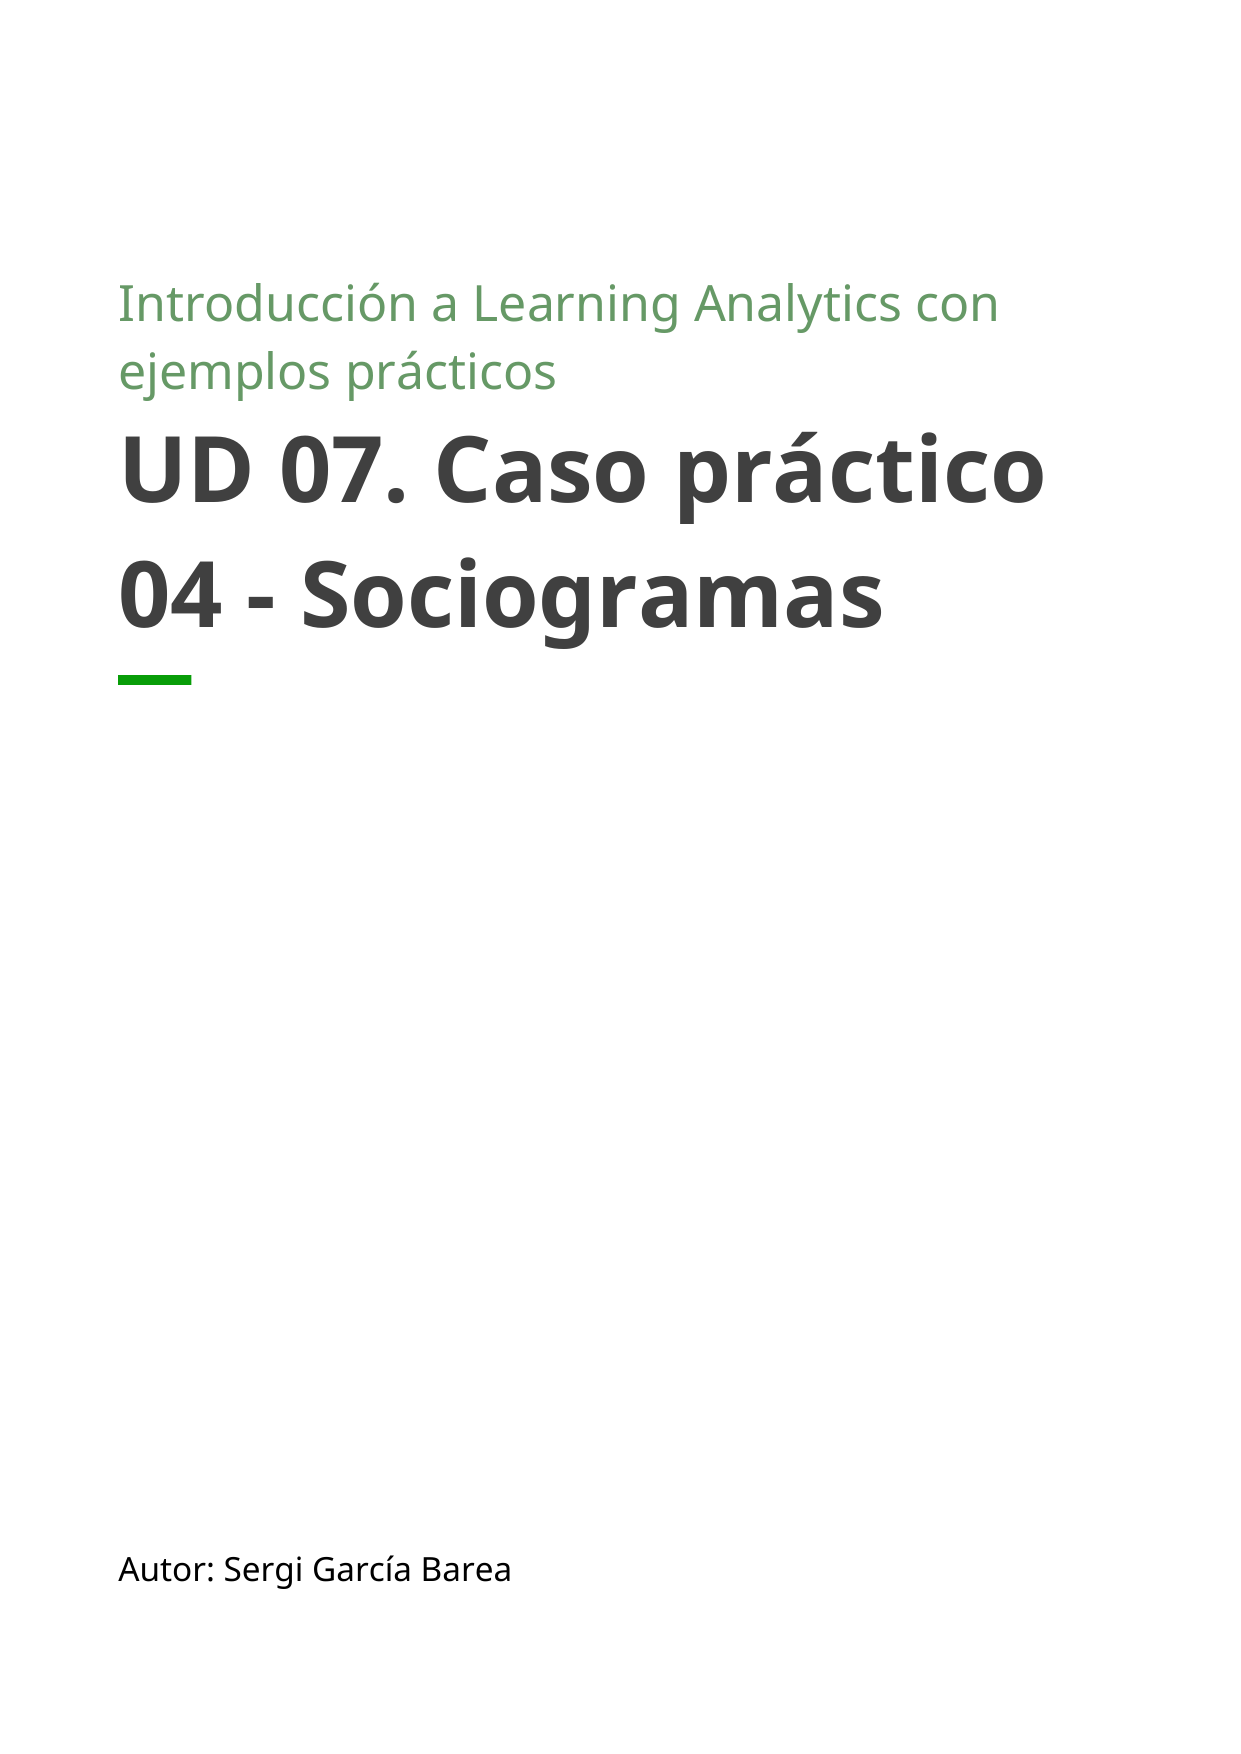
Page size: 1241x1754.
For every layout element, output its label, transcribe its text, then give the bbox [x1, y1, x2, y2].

picture [118, 675, 192, 685]
text Autor: Sergi García Barea [118, 1546, 1122, 1592]
title Introducción a Learning Analytics con ejemplos prácticos UD 07. Caso práctico 04 - Sociogramas [118, 268, 1122, 654]
